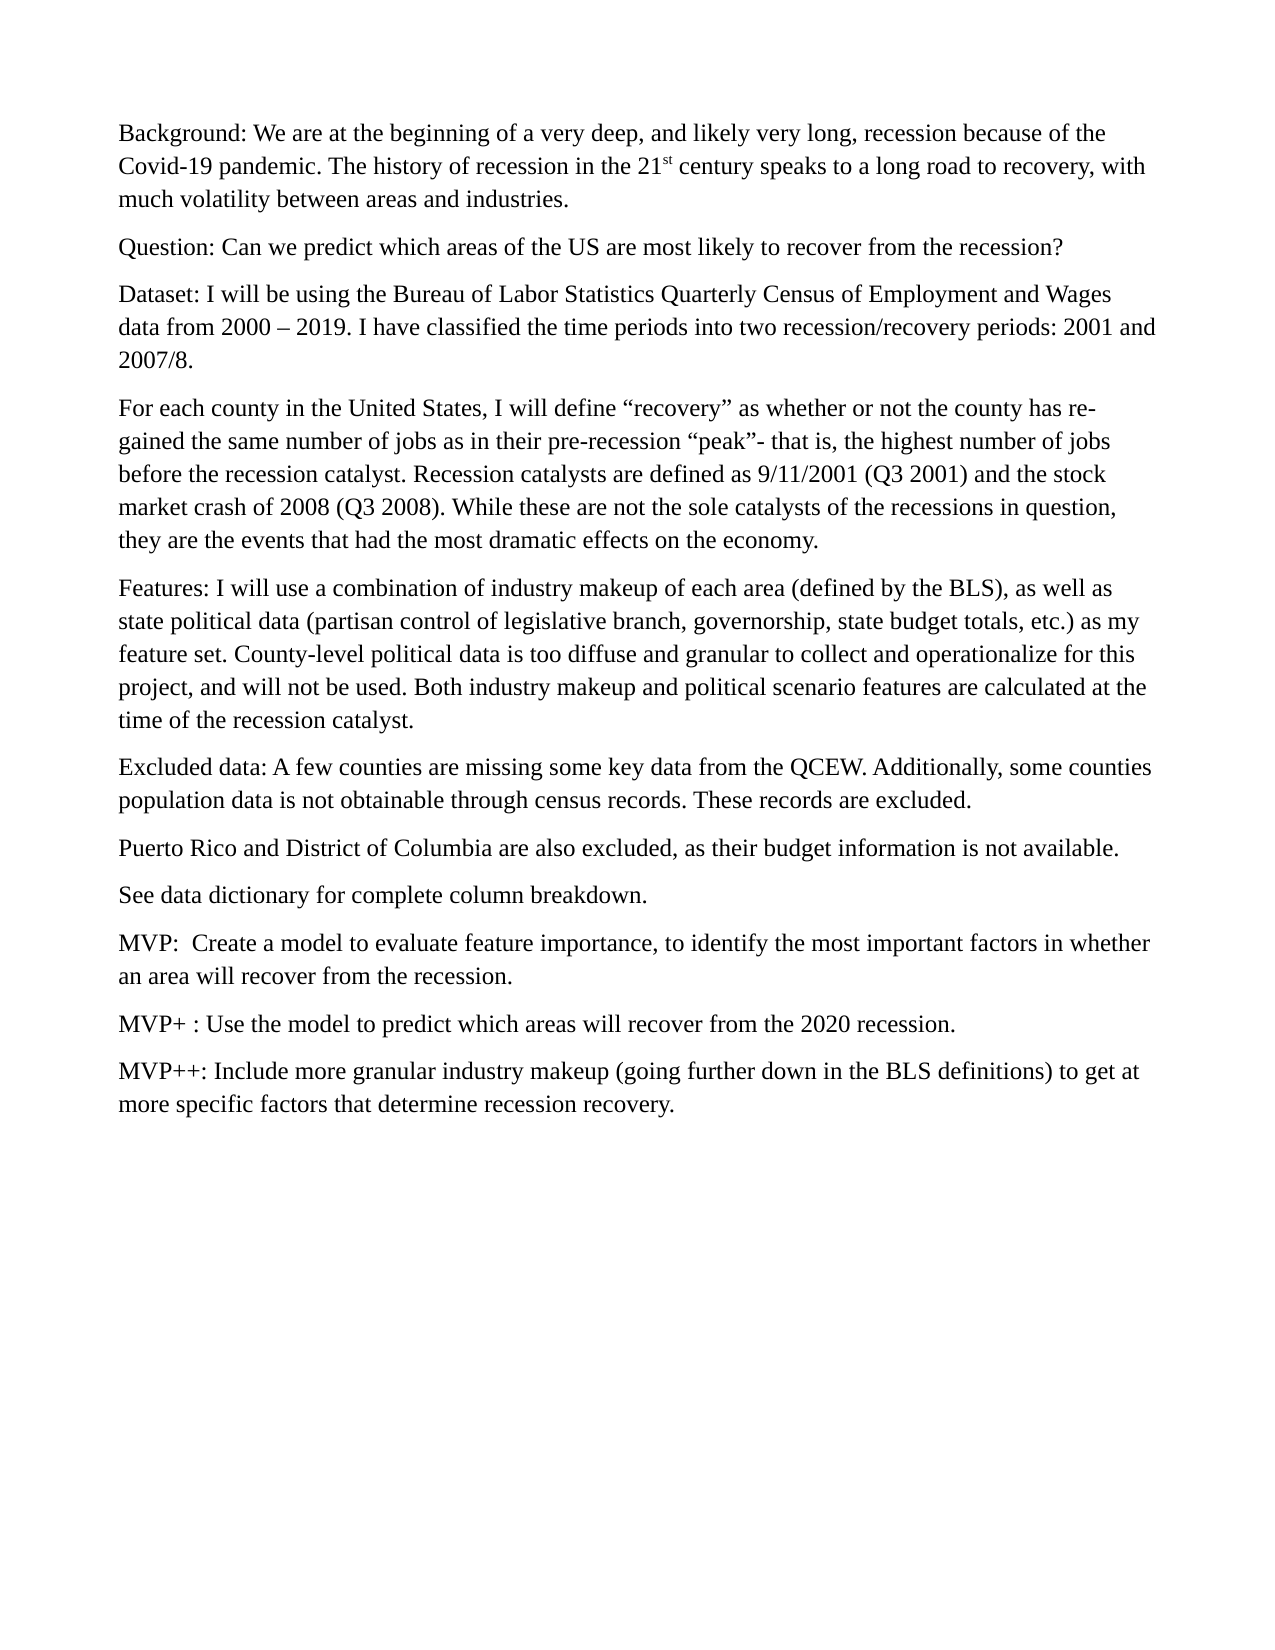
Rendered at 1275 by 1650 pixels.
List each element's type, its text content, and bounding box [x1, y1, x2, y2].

text Dataset: I will be using the Bureau of Labor Statistics Quarterly Census of Employment and Wages data from 2000 – 2019. I have classified the time periods into two recession/recovery periods: 2001 and 2007/8. [118, 279, 1157, 374]
text Puerto Rico and District of Columbia are also excluded, as their budget information is not available. [118, 833, 1157, 862]
text MVP: Create a model to evaluate feature importance, to identify the most important factors in whether an area will recover from the recession. [118, 928, 1157, 990]
text See data dictionary for complete column breakdown. [118, 881, 1157, 909]
text MVP++: Include more granular industry makeup (going further down in the BLS definitions) to get at more specific factors that determine recession recovery. [118, 1056, 1157, 1118]
text Features: I will use a combination of industry makeup of each area (defined by the BLS), as well as state political data (partisan control of legislative branch, governorship, state budget totals, etc.) as my feature set. County-level political data is too diffuse and granular to collect and operationalize for this project, and will not be used. Both industry makeup and political scenario features are calculated at the time of the recession catalyst. [118, 573, 1157, 733]
text Question: Can we predict which areas of the US are most likely to recover from the recession? [118, 232, 1157, 261]
text MVP+ : Use the model to predict which areas will recover from the 2020 recession. [118, 1009, 1157, 1038]
text For each county in the United States, I will define “recovery” as whether or not the county has re-gained the same number of jobs as in their pre-recession “peak”- that is, the highest number of jobs before the recession catalyst. Recession catalysts are defined as 9/11/2001 (Q3 2001) and the stock market crash of 2008 (Q3 2008). While these are not the sole catalysts of the recessions in question, they are the events that had the most dramatic effects on the economy. [118, 393, 1157, 554]
text Excluded data: A few counties are missing some key data from the QCEW. Additionally, some counties population data is not obtainable through census records. These records are excluded. [118, 752, 1157, 814]
text Background: We are at the beginning of a very deep, and likely very long, recession because of the Covid-19 pandemic. The history of recession in the 21st century speaks to a long road to recovery, with much volatility between areas and industries. [118, 118, 1157, 213]
